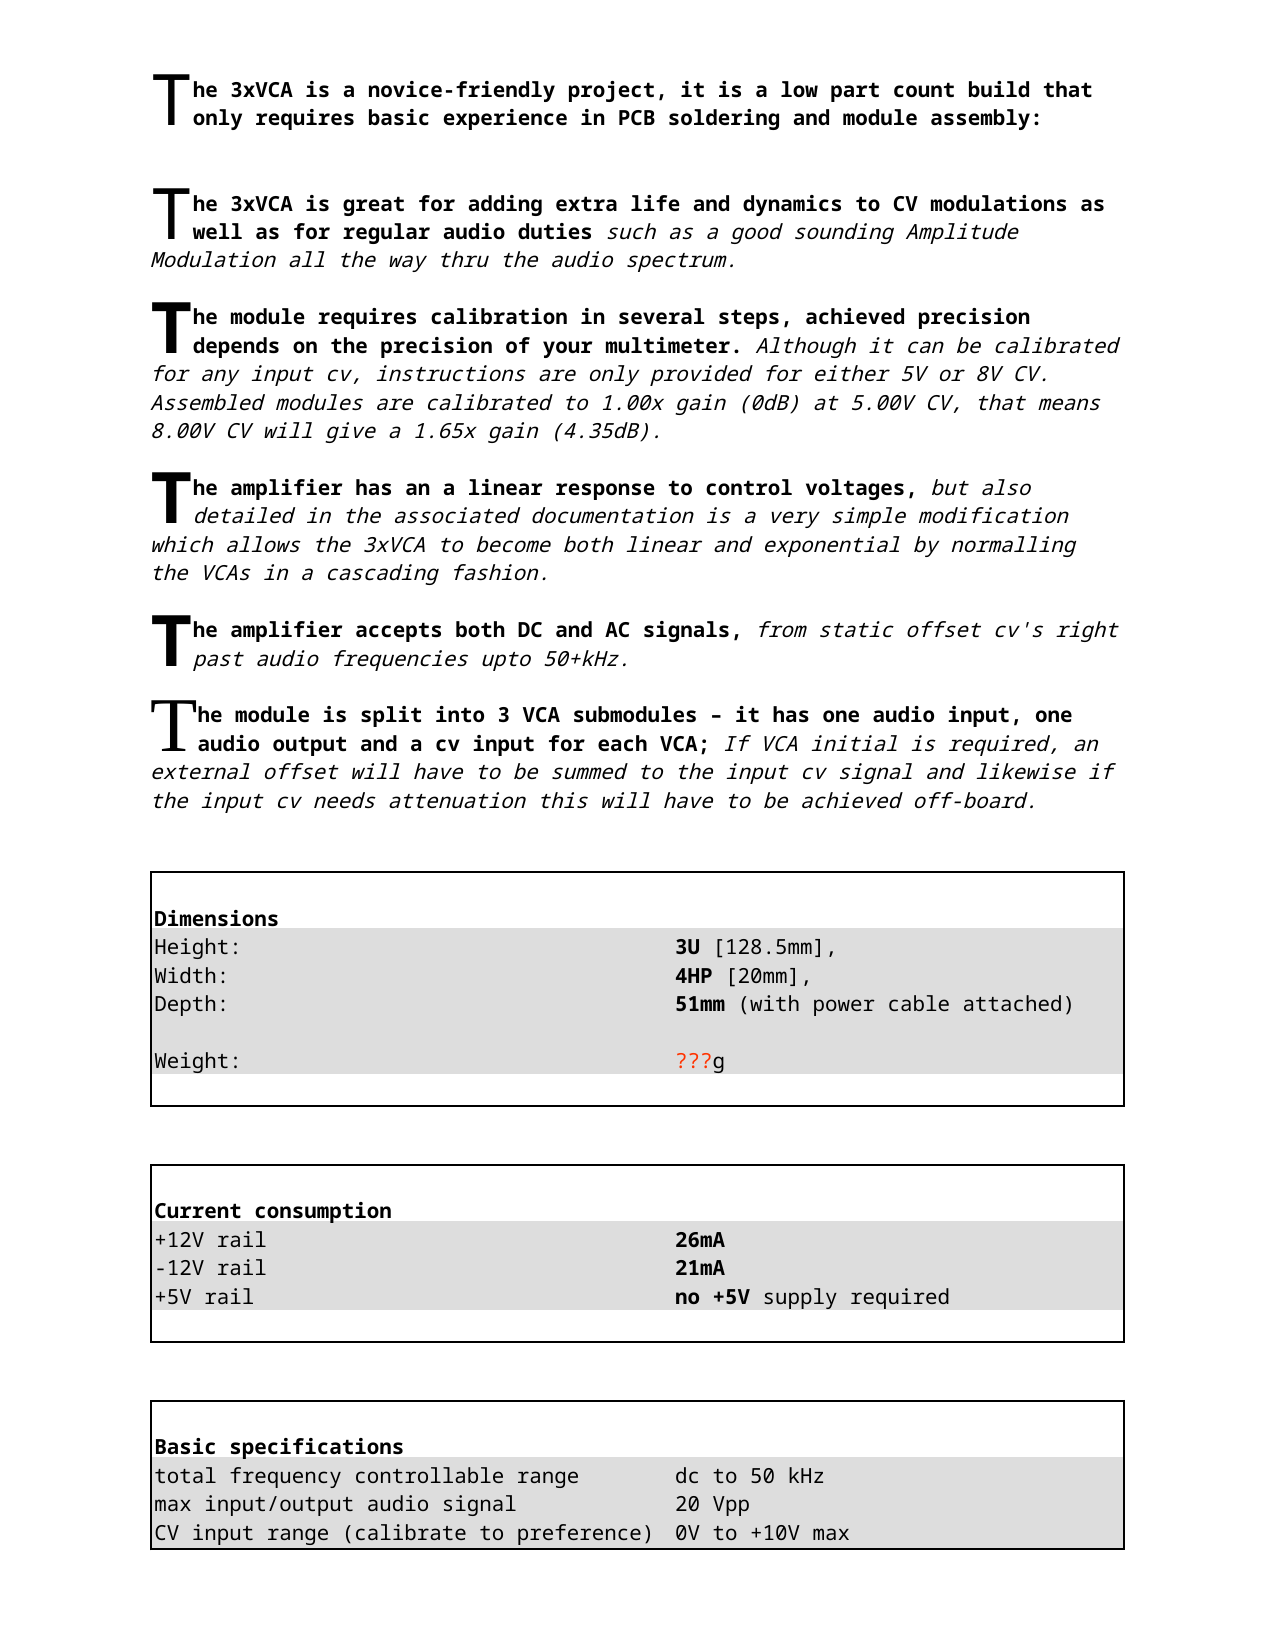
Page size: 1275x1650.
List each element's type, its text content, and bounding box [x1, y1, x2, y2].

text max input/output audio signal 20 Vpp [152, 1485, 1123, 1513]
text The 3xVCA is great for adding extra life and dynamics to CV modulations as well as for regular audio duties such as a good sounding Amplitude Modulation all the way thru the audio spectrum. [150, 189, 1125, 274]
text Dimensions [152, 900, 1123, 928]
text +12V rail 26mA [152, 1221, 1123, 1249]
text total frequency controllable range dc to 50 kHz [152, 1457, 1123, 1485]
text The module is split into 3 VCA submodules – it has one audio input, one audio output and a cv input for each VCA; If VCA initial is required, an external offset will have to be summed to the input cv signal and likewise if the input cv needs attenuation this will have to be achieved off-board. [150, 701, 1125, 814]
text Weight: ???g [152, 1042, 1123, 1074]
text The amplifier accepts both DC and AC signals, from static offset cv's right past audio frequencies upto 50+kHz. [150, 615, 1125, 672]
text Depth: 51mm (with power cable attached) [152, 985, 1123, 1013]
text The 3xVCA is a novice-friendly project, it is a low part count build that only requires basic experience in PCB soldering and module assembly: [150, 75, 1125, 132]
text The module requires calibration in several steps, achieved precision depends on the precision of your multimeter. Although it can be calibrated for any input cv, instructions are only provided for either 5V or 8V CV. Assembled modules are calibrated to 1.00x gain (0dB) at 5.00V CV, that means 8.00V CV will give a 1.65x gain (4.35dB). [150, 302, 1125, 445]
text Width: 4HP [20mm], [152, 957, 1123, 985]
text The amplifier has an a linear response to control voltages, but also detailed in the associated documentation is a very simple modification which allows the 3xVCA to become both linear and exponential by normalling the VCAs in a cascading fashion. [150, 473, 1125, 587]
text CV input range (calibrate to preference) 0V to +10V max [152, 1513, 1123, 1548]
text Height: 3U [128.5mm], [152, 928, 1123, 957]
text +5V rail no +5V supply required [152, 1278, 1123, 1310]
text -12V rail 21mA [152, 1249, 1123, 1278]
text Current consumption [152, 1192, 1123, 1221]
text Basic specifications [152, 1428, 1123, 1457]
